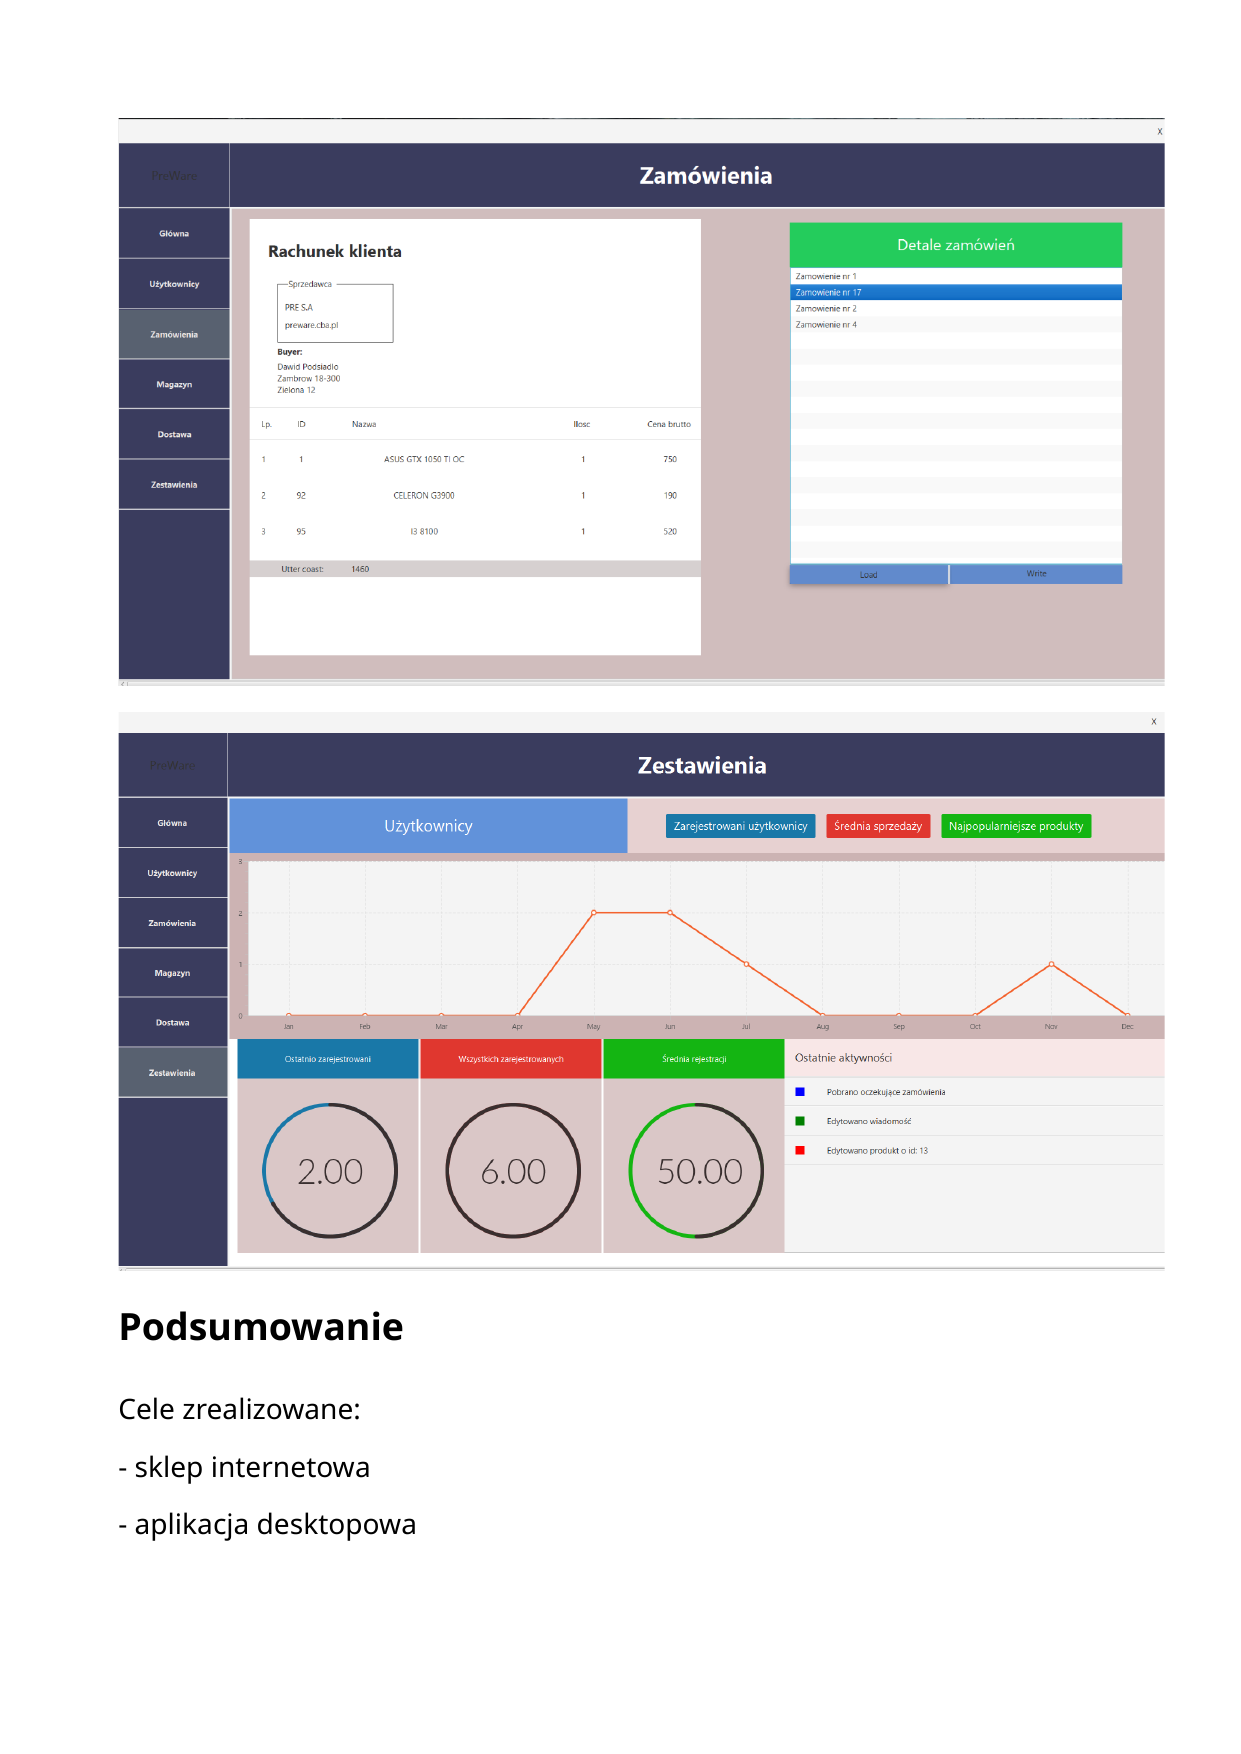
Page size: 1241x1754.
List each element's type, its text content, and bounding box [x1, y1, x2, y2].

text Cele zrealizowane: - sklep internetowa - aplikacja desktopowa [118, 1390, 1165, 1543]
text Podsumowanie [118, 1301, 1165, 1352]
